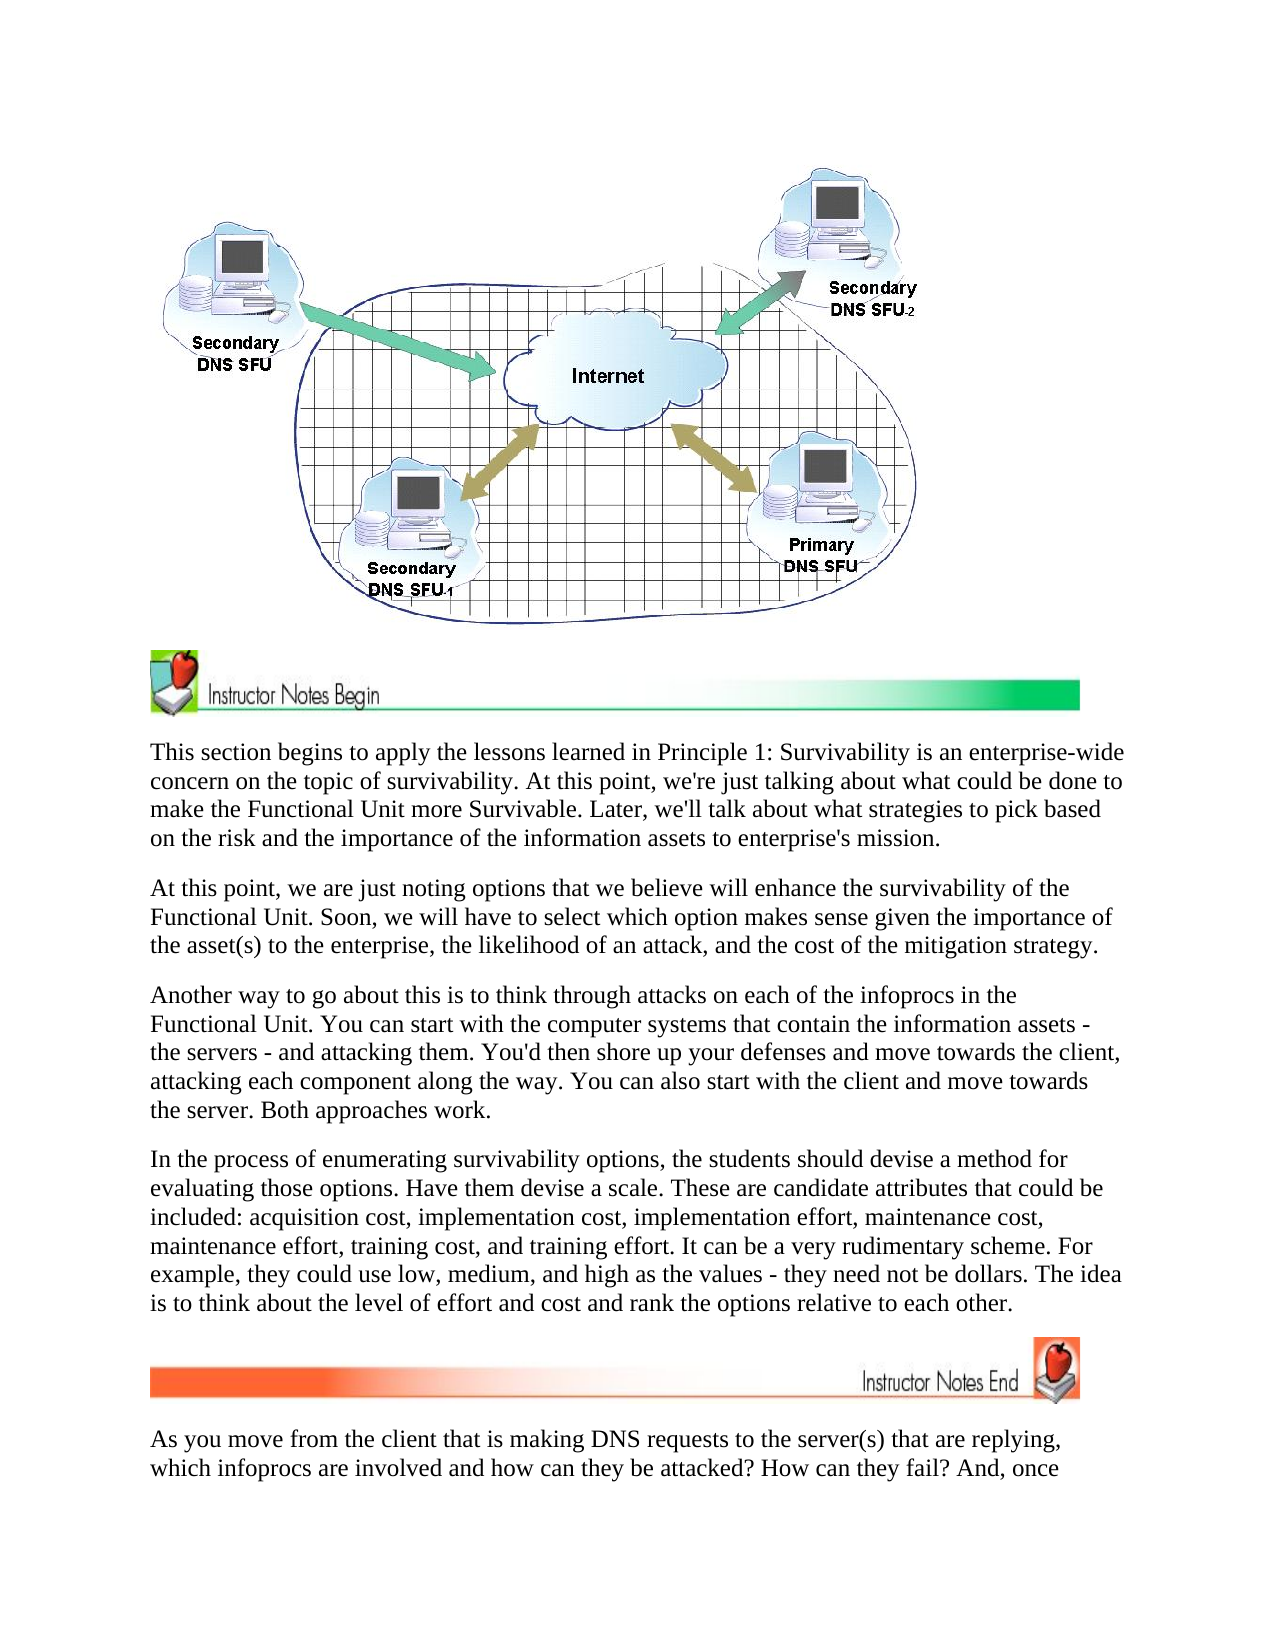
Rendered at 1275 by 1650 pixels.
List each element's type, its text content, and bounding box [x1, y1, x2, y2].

text At this point, we are just noting options that we believe will enhance the survivability of the Functional Unit. Soon, we will have to select which option makes sense given the importance of the asset(s) to the enterprise, the likelihood of an attack, and the cost of the mitigation strategy. [150, 873, 1125, 959]
text In the process of enumerating survivability options, the students should devise a method for evaluating those options. Have them devise a scale. These are candidate attributes that could be included: acquisition cost, implementation cost, implementation effort, maintenance cost, maintenance effort, training cost, and training effort. It can be a very rudimentary scheme. For example, they could use low, medium, and high as the values - they need not be dollars. The idea is to think about the level of effort and cost and rank the options relative to each other. [150, 1144, 1125, 1317]
text As you move from the client that is making DNS requests to the server(s) that are replying, which infoprocs are involved and how can they be attacked? How can they fail? And, once [150, 1424, 1125, 1482]
text Another way to go about this is to think through attacks on each of the infoprocs in the Functional Unit. You can start with the computer systems that contain the information assets - the servers - and attacking them. You'd then shore up your defenses and move towards the client, attacking each component along the way. You can also start with the client and move towards the server. Both approaches work. [150, 980, 1125, 1124]
text This section begins to apply the lessons learned in Principle 1: Survivability is an enterprise-wide concern on the topic of survivability. At this point, we're just talking about what could be done to make the Functional Unit more Survivable. Later, we'll talk about what strategies to pick based on the risk and the importance of the information assets to enterprise's mission. [150, 737, 1125, 852]
